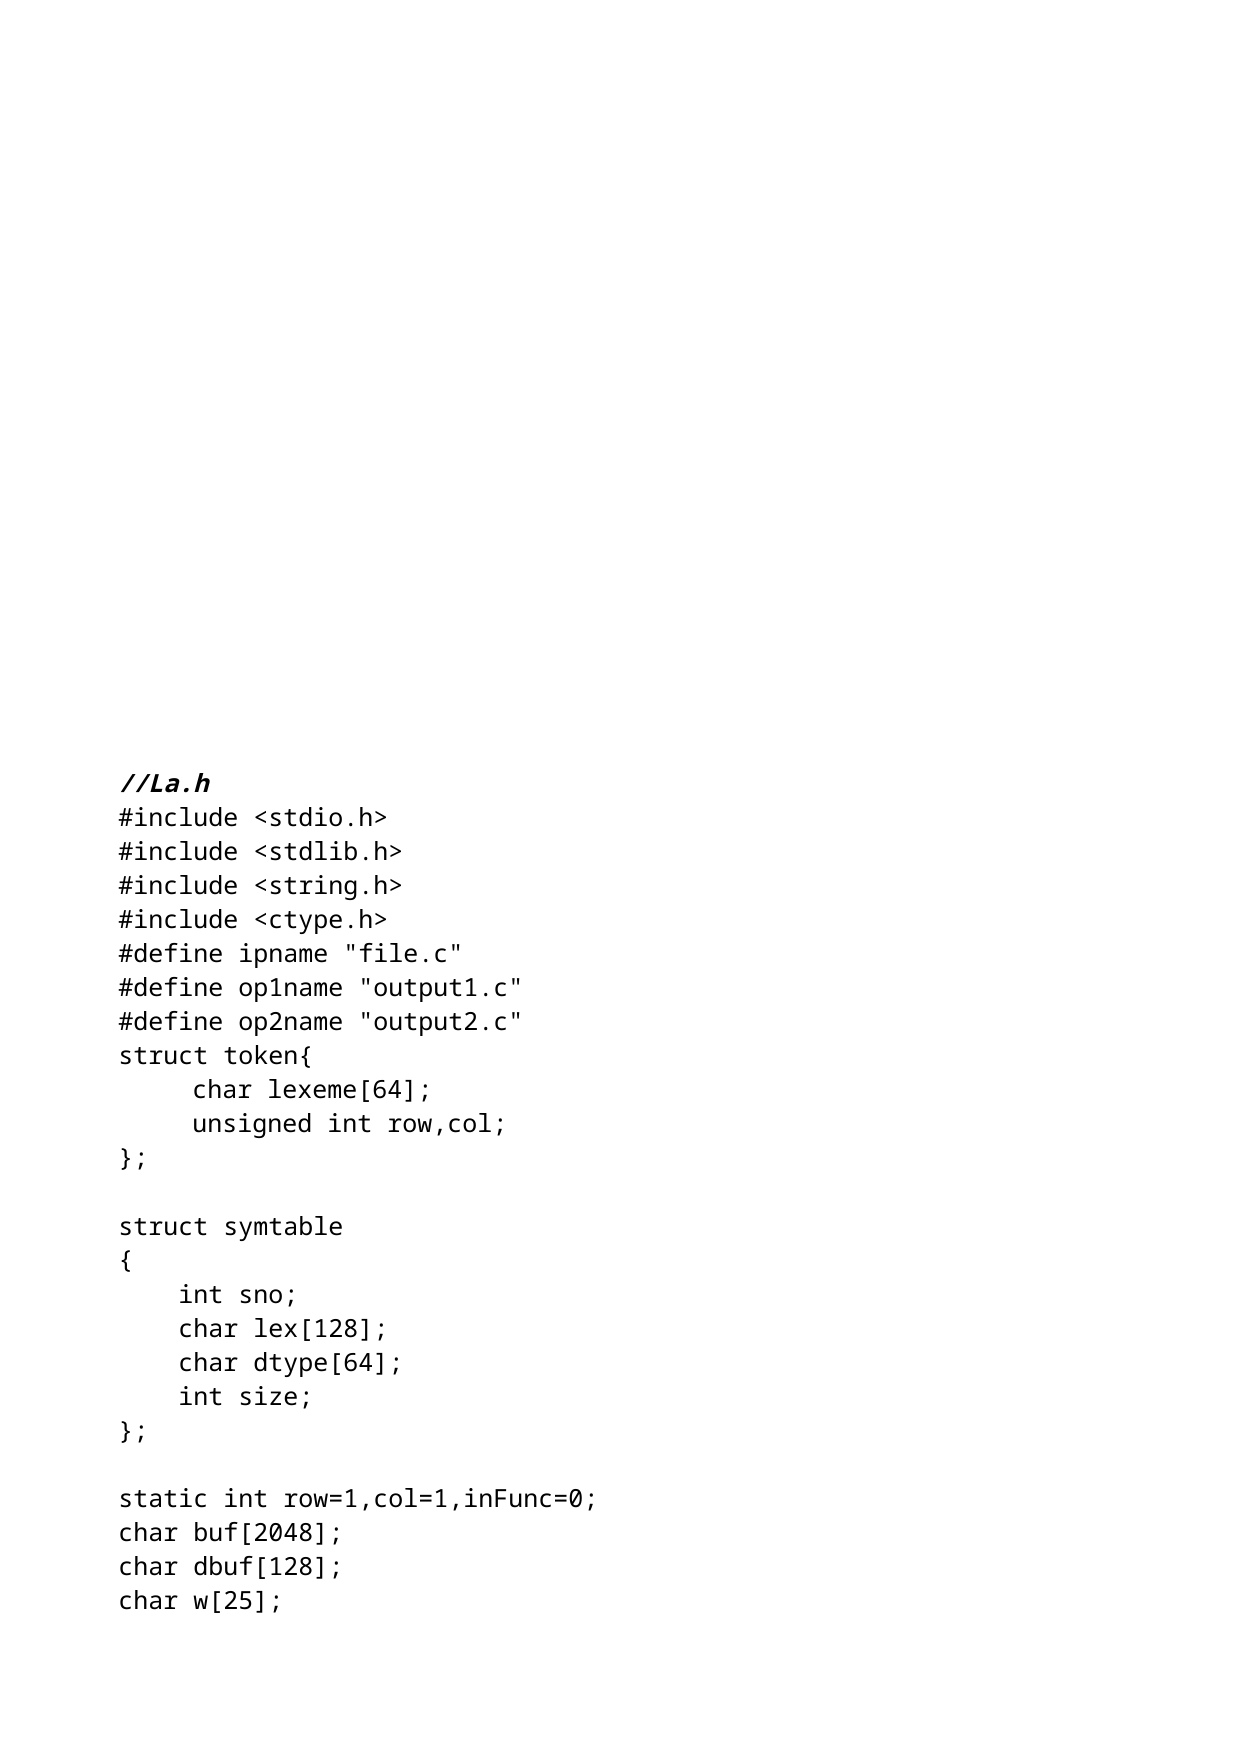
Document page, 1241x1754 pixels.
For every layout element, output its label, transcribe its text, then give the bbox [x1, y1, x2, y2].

text int size; [118, 1378, 1122, 1412]
text static int row=1,col=1,inFunc=0; [118, 1481, 1122, 1515]
text unsigned int row,col; [118, 1106, 1122, 1140]
text char lexeme[64]; [118, 1072, 1122, 1106]
text char w[25]; [118, 1583, 1122, 1617]
text //La.h [118, 765, 1122, 799]
text }; [118, 1412, 1122, 1447]
text char dtype[64]; [118, 1344, 1122, 1378]
text #include <string.h> [118, 867, 1122, 902]
text #define op1name "output1.c" [118, 970, 1122, 1004]
text { [118, 1242, 1122, 1276]
text char buf[2048]; [118, 1515, 1122, 1549]
text #include <stdio.h> [118, 799, 1122, 833]
text char dbuf[128]; [118, 1549, 1122, 1583]
text #include <ctype.h> [118, 902, 1122, 936]
text struct symtable [118, 1208, 1122, 1242]
text }; [118, 1140, 1122, 1174]
text struct token{ [118, 1038, 1122, 1072]
text #define op2name "output2.c" [118, 1004, 1122, 1038]
text char lex[128]; [118, 1310, 1122, 1344]
text #include <stdlib.h> [118, 833, 1122, 867]
text int sno; [118, 1276, 1122, 1310]
text #define ipname "file.c" [118, 936, 1122, 970]
